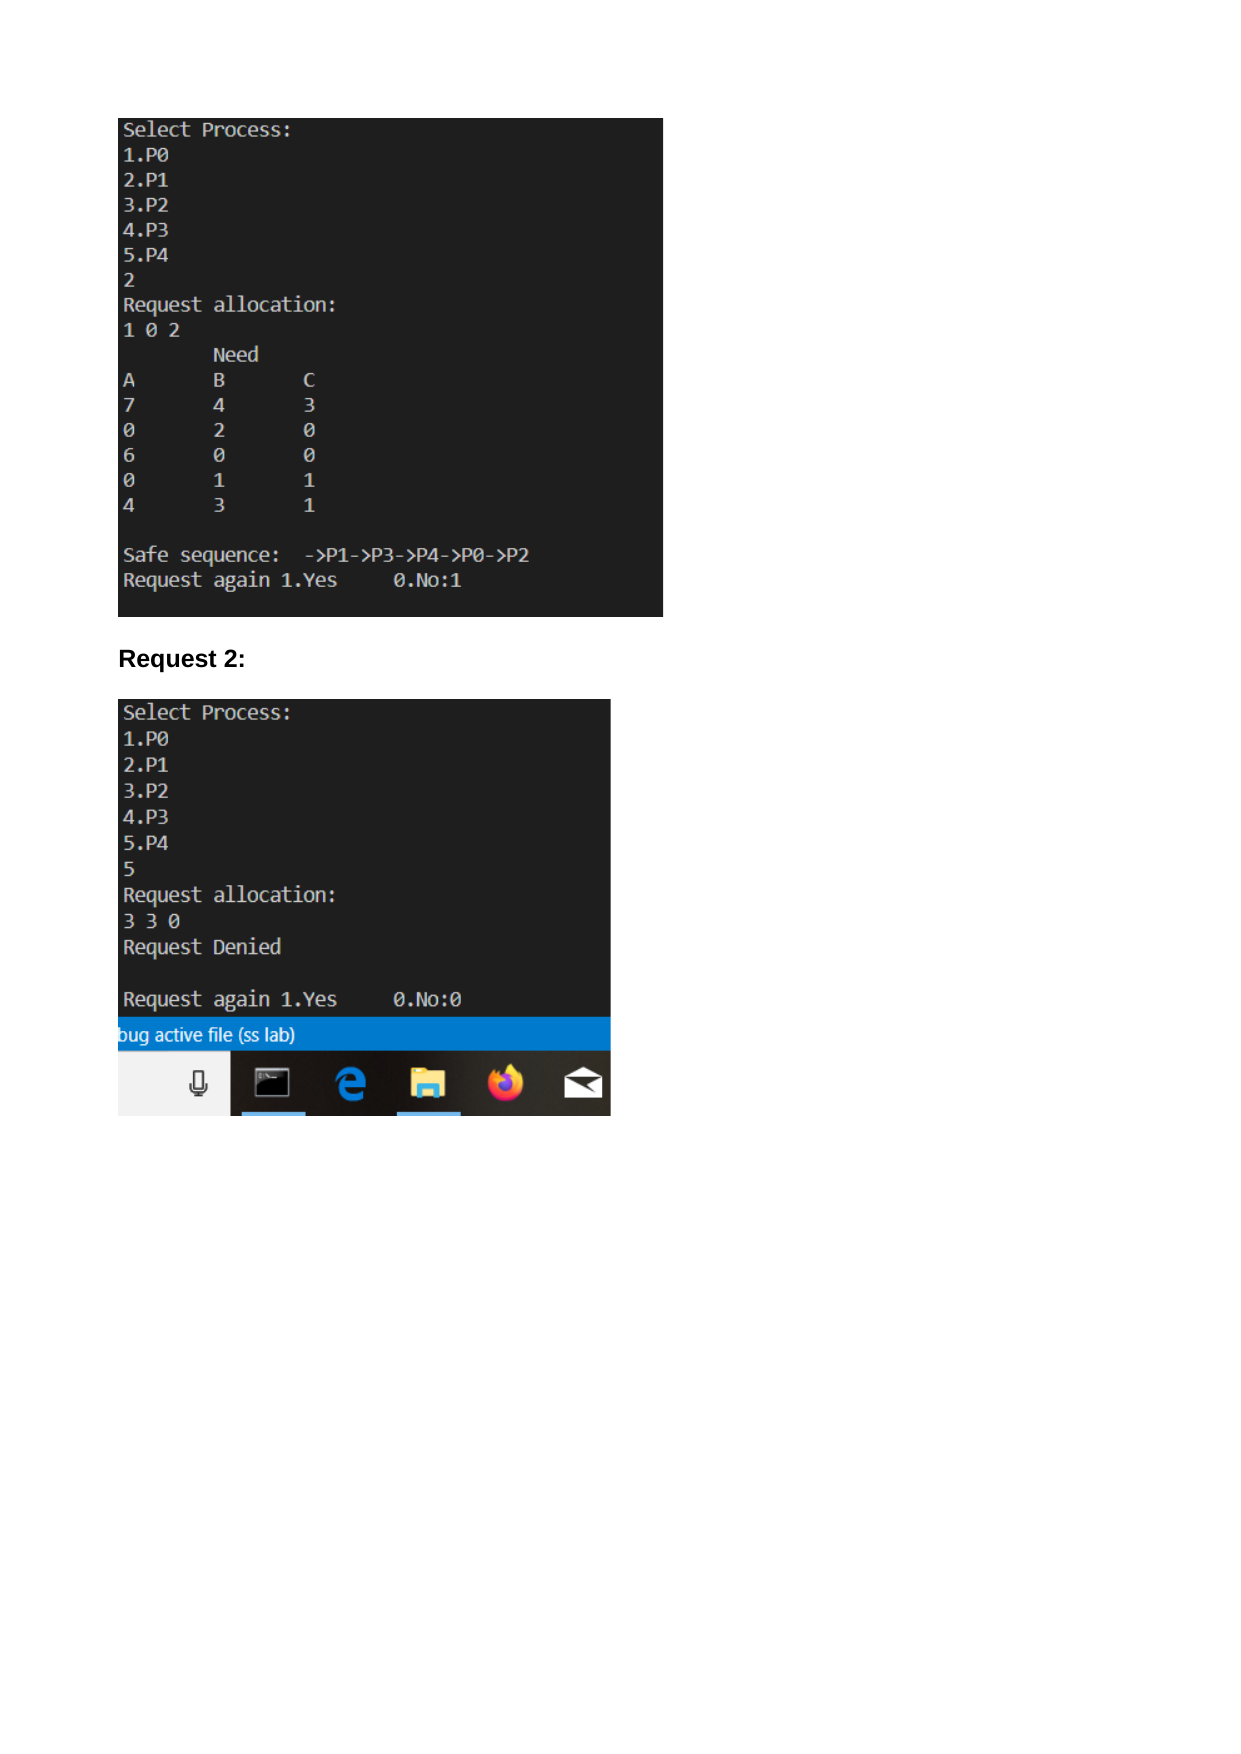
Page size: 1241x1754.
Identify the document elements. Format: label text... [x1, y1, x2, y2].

text Request 2: [118, 644, 1122, 673]
